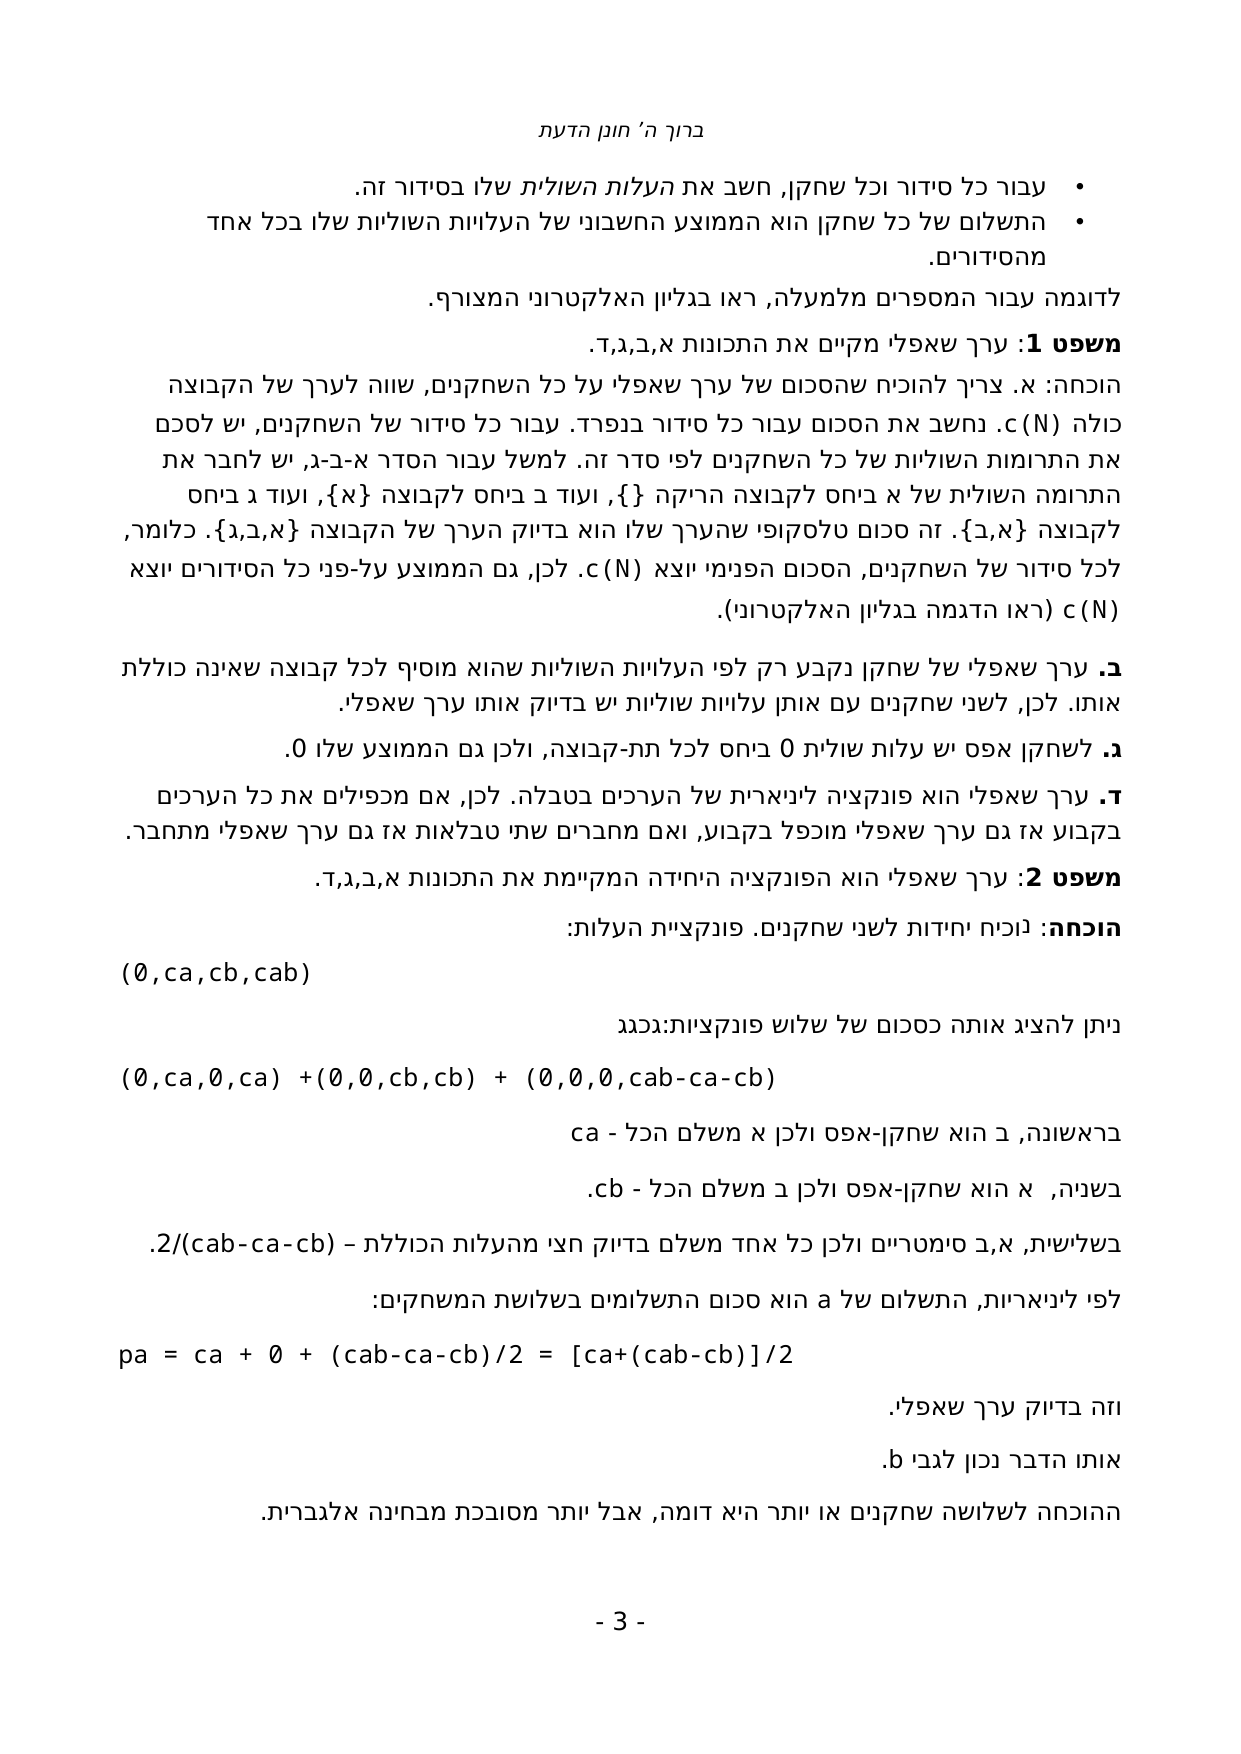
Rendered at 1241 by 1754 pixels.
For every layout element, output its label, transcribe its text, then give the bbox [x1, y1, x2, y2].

text משפט 2: ערך שאפלי הוא הפונקציה היחידה המקיימת את התכונות א,ב,ג,ד. [118, 863, 1122, 892]
list עבור כל סידור וכל שחקן, חשב את העלות השולית שלו בסידור זה. [118, 172, 1084, 201]
text pa = ca + 0 + (cab-ca-cb)/2 = [ca+(cab-cb)]/2 [118, 1337, 1122, 1371]
text בשניה, א הוא שחקן-אפס ולכן ב משלם הכל - cb. [118, 1170, 1122, 1204]
text וזה בדיוק ערך שאפלי. [118, 1392, 1122, 1421]
list התשלום של כל שחקן הוא הממוצע החשבוני של העלויות השוליות שלו בכל אחד מהסידורים. [118, 207, 1084, 271]
text בשלישית, א,ב סימטריים ולכן כל אחד משלם בדיוק חצי מהעלות הכוללת – (cab-ca-cb)/2. [118, 1226, 1122, 1260]
text משפט 1: ערך שאפלי מקיים את התכונות א,ב,ג,ד. [118, 330, 1122, 359]
text בראשונה, ב הוא שחקן-אפס ולכן א משלם הכל - ca [118, 1115, 1122, 1149]
text ד. ערך שאפלי הוא פונקציה ליניארית של הערכים בטבלה. לכן, אם מכפילים את כל הערכים בקבוע אז גם ערך שאפלי מוכפל בקבוע, ואם מחברים שתי טבלאות אז גם ערך שאפלי מתחבר. [118, 781, 1122, 846]
text אותו הדבר נכון לגבי b. [118, 1442, 1122, 1476]
text ההוכחה לשלושה שחקנים או יותר היא דומה, אבל יותר מסובכת מבחינה אלגברית. [118, 1497, 1122, 1526]
text ב. ערך שאפלי של שחקן נקבע רק לפי העלויות השוליות שהוא מוסיף לכל קבוצה שאינה כוללת אותו. לכן, לשני שחקנים עם אותן עלויות שוליות יש בדיוק אותו ערך שאפלי. [118, 653, 1122, 717]
text (0,ca,cb,cab) [118, 954, 1122, 989]
text הוכחה: נוכיח יחידות לשני שחקנים. פונקציית העלות: [118, 910, 1122, 942]
text ג. לשחקן אפס יש עלות שולית 0 ביחס לכל תת-קבוצה, ולכן גם הממוצע שלו 0. [118, 734, 1122, 764]
text (0,ca,0,ca) +(0,0,cb,cb) + (0,0,0,cab-ca-cb) [118, 1059, 1122, 1094]
text לדוגמה עבור המספרים מלמעלה, ראו בגליון האלקטרוני המצורף. [118, 283, 1122, 312]
text לפי ליניאריות, התשלום של a הוא סכום התשלומים בשלושת המשחקים: [118, 1281, 1122, 1315]
text ניתן להציג אותה כסכום של שלוש פונקציות:גכגג [118, 1010, 1122, 1039]
text הוכחה: א. צריך להוכיח שהסכום של ערך שאפלי על כל השחקנים, שווה לערך של הקבוצה כולה c(N). נחשב את הסכום עבור כל סידור בנפרד. עבור כל סידור של השחקנים, יש לסכם את התרומות השוליות של כל השחקנים לפי סדר זה. למשל עבור הסדר א-ב-ג, יש לחבר את התרומה השולית של א ביחס לקבוצה הריקה {}, ועוד ב ביחס לקבוצה {א}, ועוד ג ביחס לקבוצה {א,ב}. זה סכום טלסקופי שהערך שלו הוא בדיוק הערך של הקבוצה {א,ב,ג}. כלומר, לכל סידור של השחקנים, הסכום הפנימי יוצא c(N). לכן, גם הממוצע על-פני כל הסידורים יוצא c(N) (ראו הדגמה בגליון האלקטרוני). [118, 371, 1122, 625]
